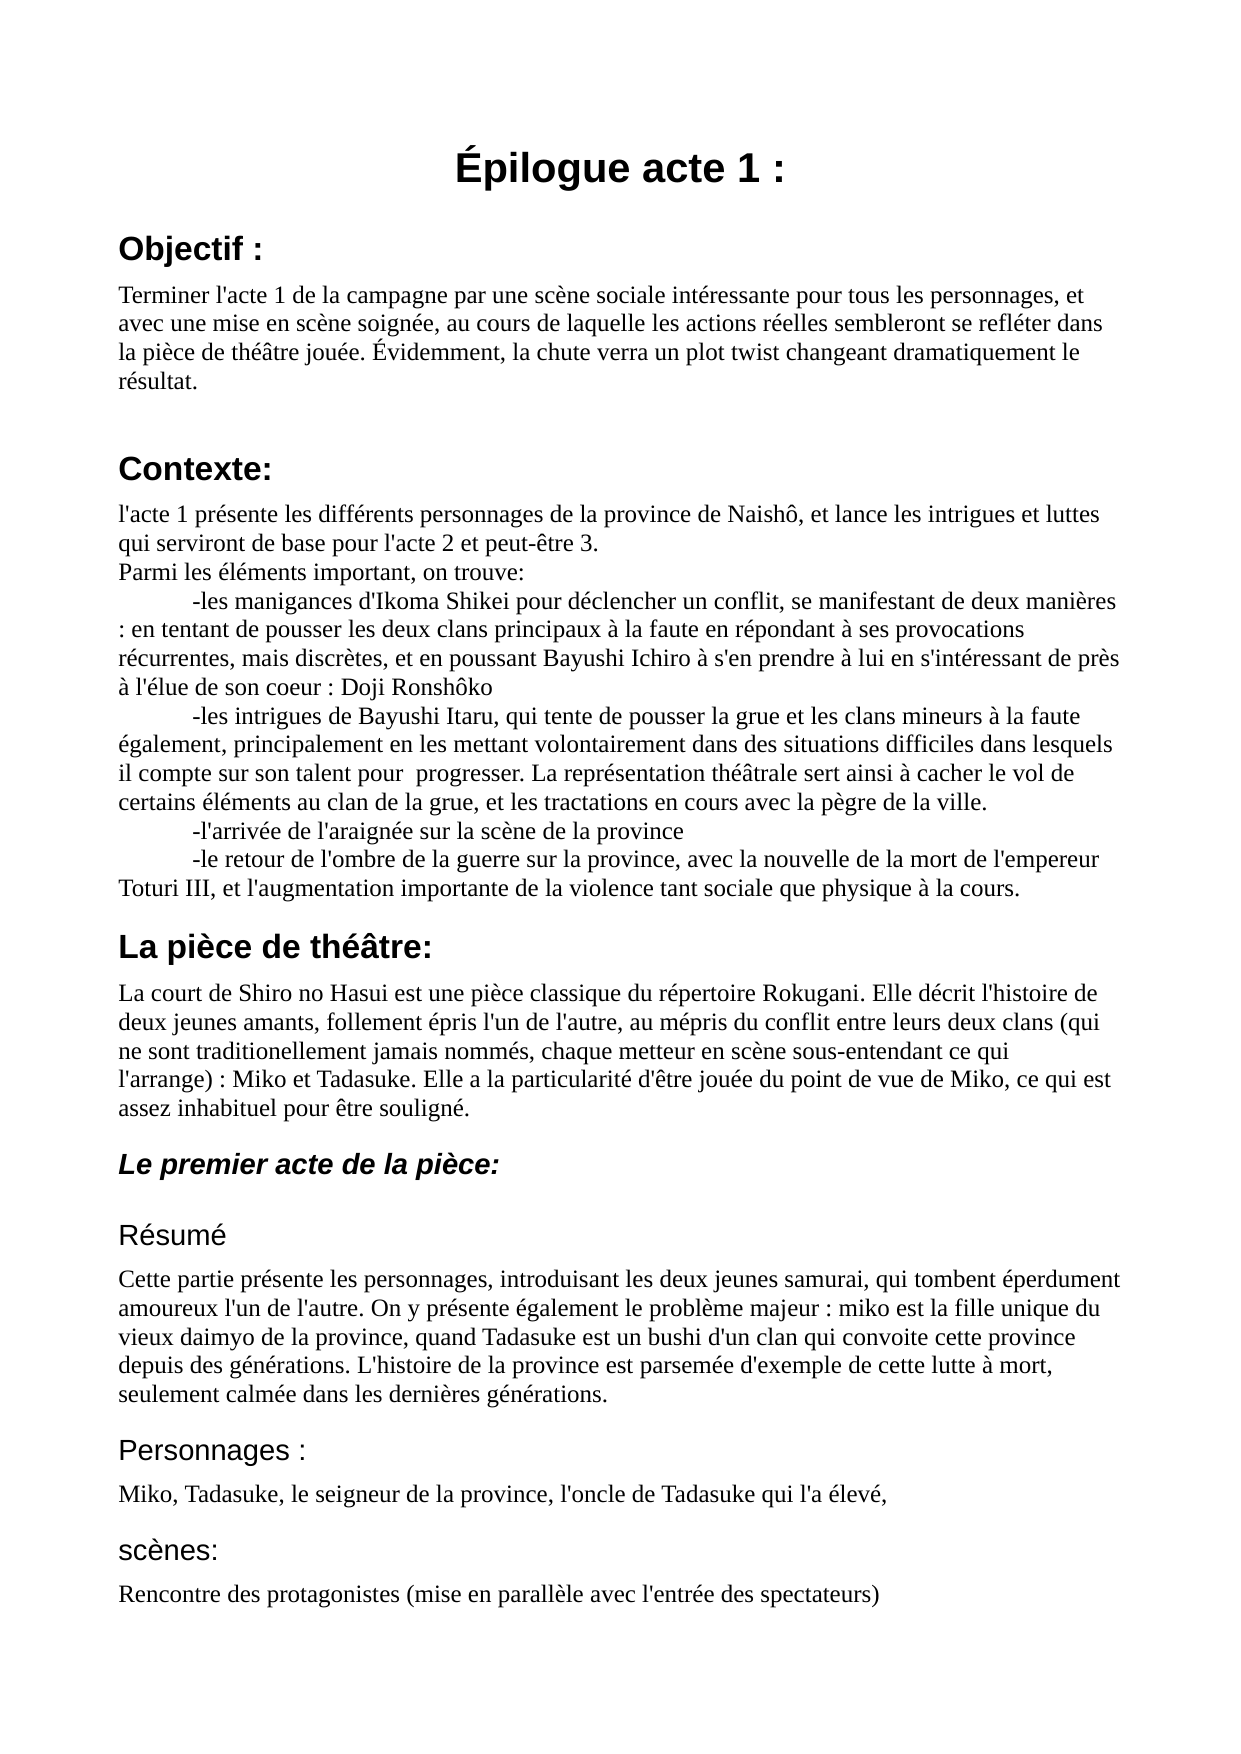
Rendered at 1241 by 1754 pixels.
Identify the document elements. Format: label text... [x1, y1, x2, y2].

subtitle Objectif : [118, 228, 1122, 267]
subtitle Contexte: [118, 448, 1122, 487]
subtitle scènes: [118, 1533, 1122, 1566]
text Parmi les éléments important, on trouve: [118, 557, 1122, 586]
text Cette partie présente les personnages, introduisant les deux jeunes samurai, qui tombent éperdument amoureux l'un de l'autre. On y présente également le problème majeur : miko est la fille unique du vieux daimyo de la province, quand Tadasuke est un bushi d'un clan qui convoite cette province depuis des générations. L'histoire de la province est parsemée d'exemple de cette lutte à mort, seulement calmée dans les dernières générations. [118, 1264, 1122, 1408]
text Terminer l'acte 1 de la campagne par une scène sociale intéressante pour tous les personnages, et avec une mise en scène soignée, au cours de laquelle les actions réelles sembleront se refléter dans la pièce de théâtre jouée. Évidemment, la chute verra un plot twist changeant dramatiquement le résultat. [118, 280, 1122, 395]
text Rencontre des protagonistes (mise en parallèle avec l'entrée des spectateurs) [118, 1579, 1122, 1607]
text -le retour de l'ombre de la guerre sur la province, avec la nouvelle de la mort de l'empereur Toturi III, et l'augmentation importante de la violence tant sociale que physique à la cours. [118, 844, 1122, 902]
subtitle Personnages : [118, 1433, 1122, 1466]
subtitle Épilogue acte 1 : [118, 143, 1122, 191]
text -l'arrivée de l'araignée sur la scène de la province [118, 816, 1122, 844]
subtitle La pièce de théâtre: [118, 927, 1122, 966]
text Miko, Tadasuke, le seigneur de la province, l'oncle de Tadasuke qui l'a élevé, [118, 1479, 1122, 1508]
text La court de Shiro no Hasui est une pièce classique du répertoire Rokugani. Elle décrit l'histoire de deux jeunes amants, follement épris l'un de l'autre, au mépris du conflit entre leurs deux clans (qui ne sont traditionellement jamais nommés, chaque metteur en scène sous-entendant ce qui l'arrange) : Miko et Tadasuke. Elle a la particularité d'être jouée du point de vue de Miko, ce qui est assez inhabituel pour être souligné. [118, 978, 1122, 1122]
subtitle Le premier acte de la pièce: [118, 1147, 1122, 1181]
text l'acte 1 présente les différents personnages de la province de Naishô, et lance les intrigues et luttes qui serviront de base pour l'acte 2 et peut-être 3. [118, 499, 1122, 557]
subtitle Résumé [118, 1218, 1122, 1252]
text -les manigances d'Ikoma Shikei pour déclencher un conflit, se manifestant de deux manières : en tentant de pousser les deux clans principaux à la faute en répondant à ses provocations récurrentes, mais discrètes, et en poussant Bayushi Ichiro à s'en prendre à lui en s'intéressant de près à l'élue de son coeur : Doji Ronshôko [118, 586, 1122, 701]
text -les intrigues de Bayushi Itaru, qui tente de pousser la grue et les clans mineurs à la faute également, principalement en les mettant volontairement dans des situations difficiles dans lesquels il compte sur son talent pour progresser. La représentation théâtrale sert ainsi à cacher le vol de certains éléments au clan de la grue, et les tractations en cours avec la pègre de la ville. [118, 701, 1122, 816]
